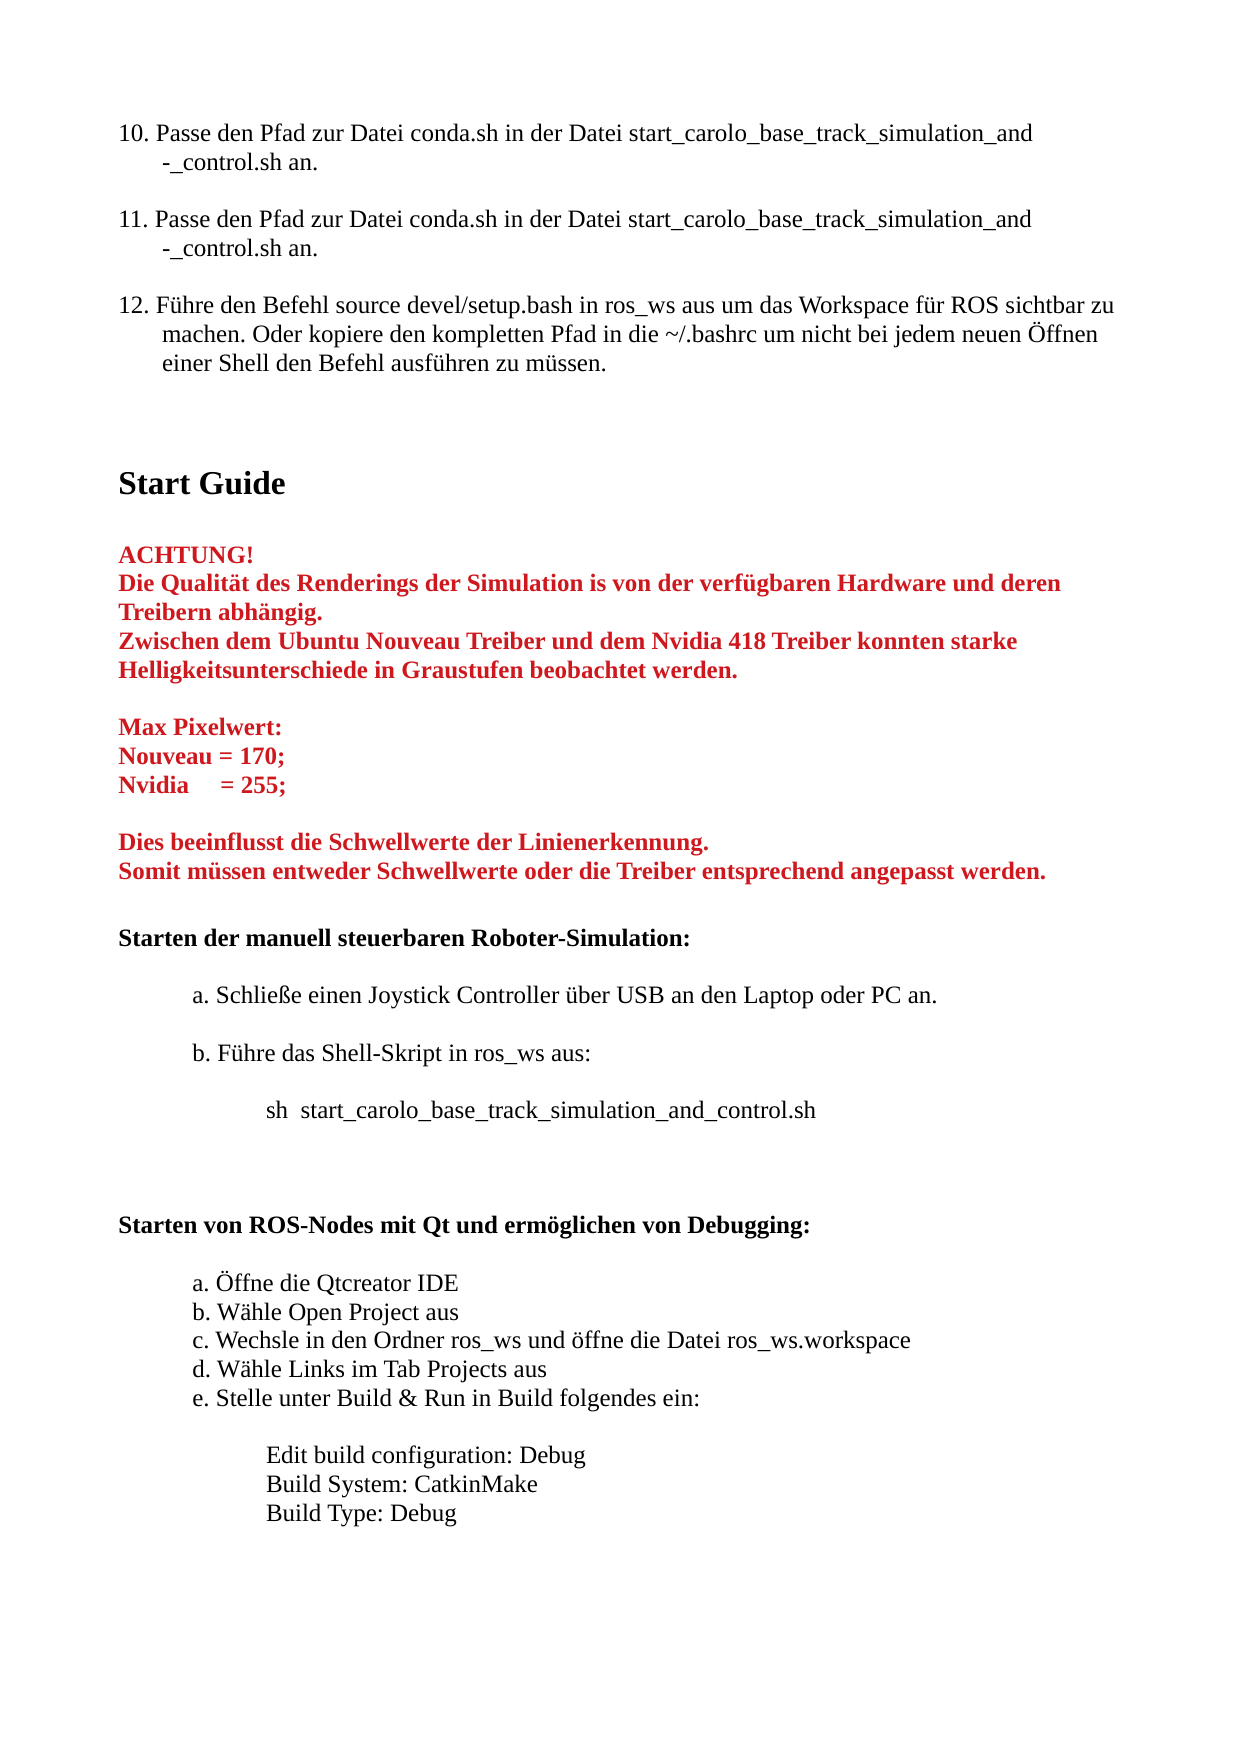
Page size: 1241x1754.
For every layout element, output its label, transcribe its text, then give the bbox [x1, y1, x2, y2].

text d. Wähle Links im Tab Projects aus [118, 1354, 1122, 1383]
text Edit build configuration: Debug [118, 1441, 1122, 1469]
text Starten der manuell steuerbaren Roboter-Simulation: [118, 923, 1122, 952]
text machen. Oder kopiere den kompletten Pfad in die ~/.bashrc um nicht bei jedem neuen Öffnen [118, 319, 1122, 348]
text e. Stelle unter Build & Run in Build folgendes ein: [118, 1383, 1122, 1412]
text ACHTUNG! Die Qualität des Renderings der Simulation is von der verfügbaren Hardware und deren Treibern abhängig. Zwischen dem Ubuntu Nouveau Treiber und dem Nvidia 418 Treiber konnten starke Helligkeitsunterschiede in Graustufen beobachtet werden. [118, 540, 1122, 712]
text Build System: CatkinMake [118, 1469, 1122, 1498]
text -_control.sh an. [118, 147, 1122, 176]
text Dies beeinflusst die Schwellwerte der Linienerkennung. Somit müssen entweder Schwellwerte oder die Treiber entsprechend angepasst werden. [118, 827, 1122, 885]
text b. Wähle Open Project aus [118, 1297, 1122, 1326]
text einer Shell den Befehl ausführen zu müssen. [118, 348, 1122, 377]
text c. Wechsle in den Ordner ros_ws und öffne die Datei ros_ws.workspace [118, 1326, 1122, 1354]
text 10. Passe den Pfad zur Datei conda.sh in der Datei start_carolo_base_track_simulation_and [118, 118, 1122, 147]
text -_control.sh an. [118, 233, 1122, 262]
text a. Öffne die Qtcreator IDE [118, 1268, 1122, 1297]
text 11. Passe den Pfad zur Datei conda.sh in der Datei start_carolo_base_track_simulation_and [118, 204, 1122, 233]
text Build Type: Debug [118, 1498, 1122, 1527]
text sh start_carolo_base_track_simulation_and_control.sh [118, 1096, 1122, 1124]
text b. Führe das Shell-Skript in ros_ws aus: [118, 1038, 1122, 1067]
text Nouveau = 170; [118, 741, 1122, 770]
text Max Pixelwert: [118, 712, 1122, 741]
text Starten von ROS-Nodes mit Qt und ermöglichen von Debugging: [118, 1211, 1122, 1239]
text Start Guide [118, 463, 1122, 501]
text 12. Führe den Befehl source devel/setup.bash in ros_ws aus um das Workspace für ROS sichtbar zu [118, 291, 1122, 319]
text Nvidia = 255; [118, 770, 1122, 798]
text a. Schließe einen Joystick Controller über USB an den Laptop oder PC an. [118, 981, 1122, 1009]
